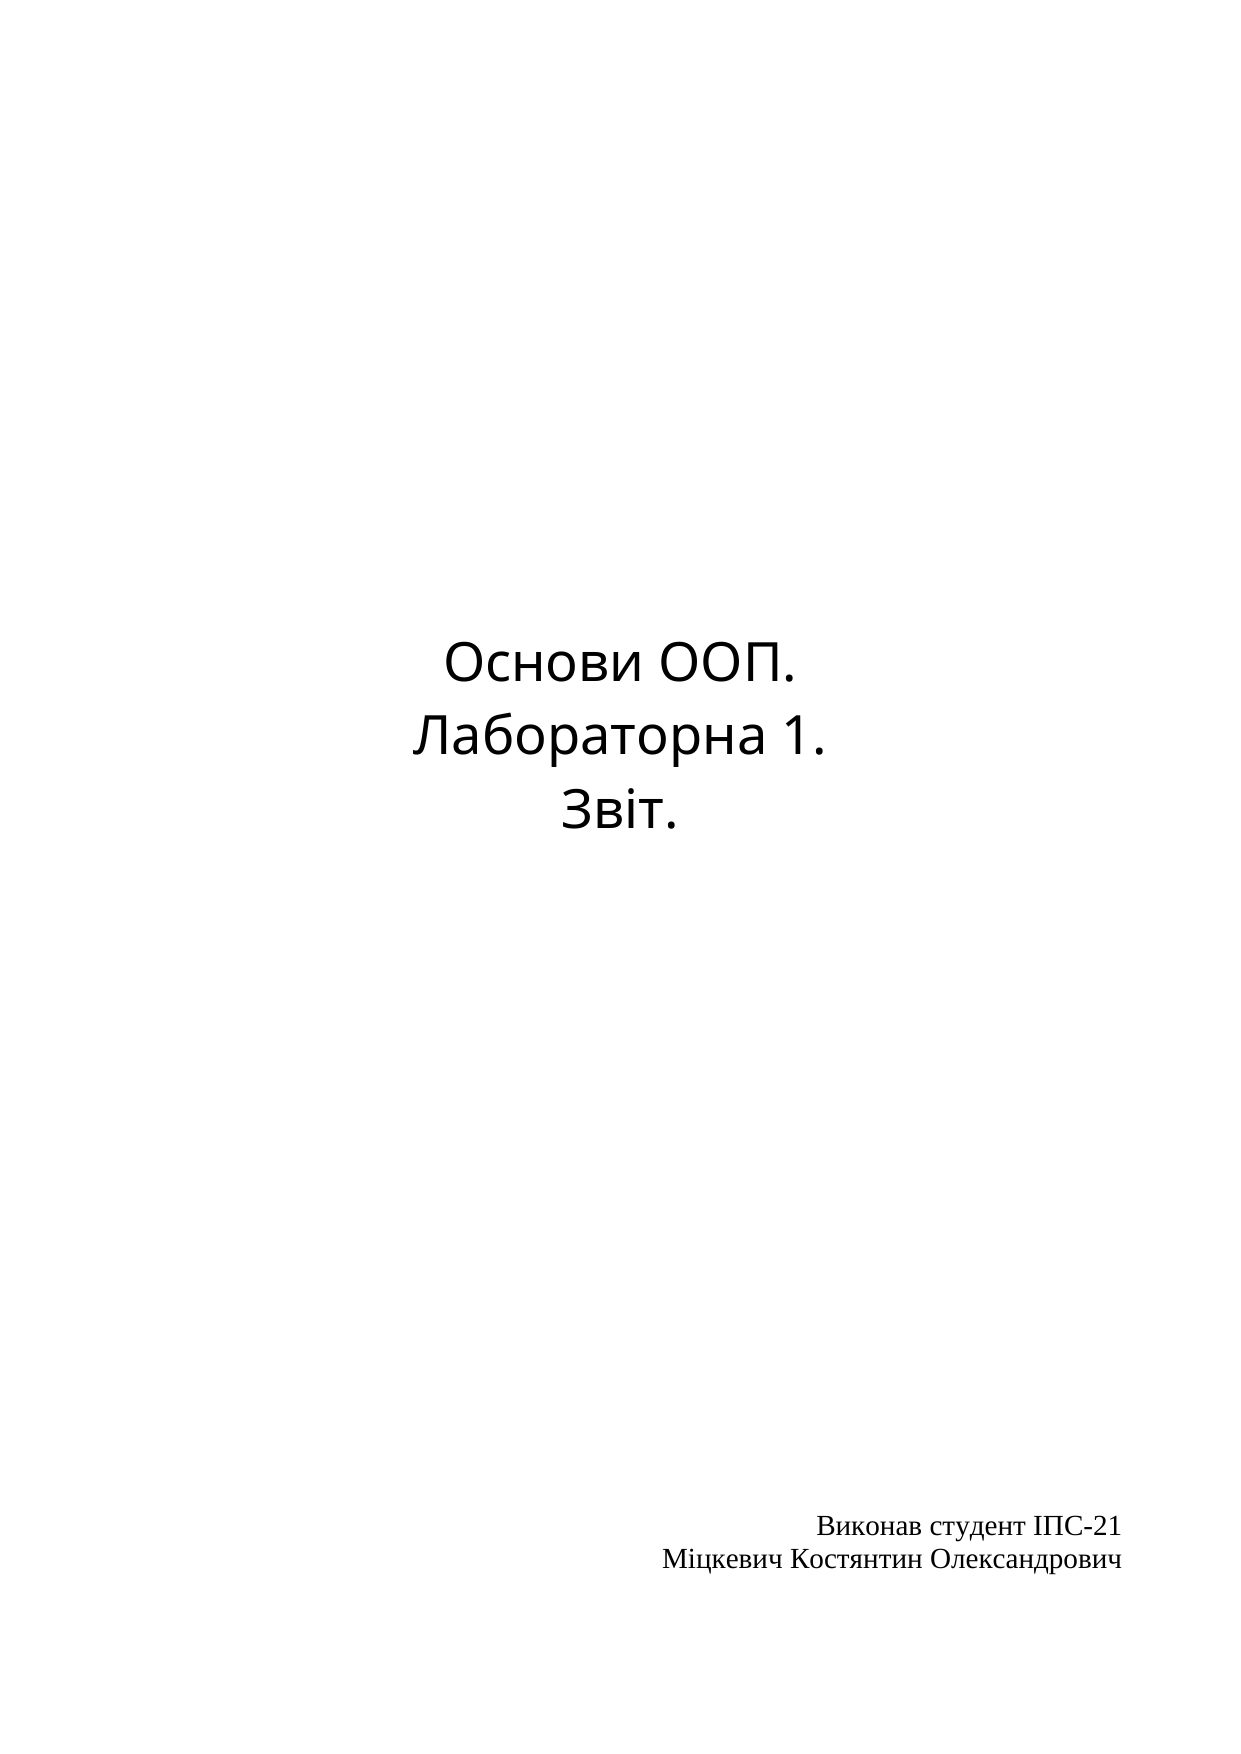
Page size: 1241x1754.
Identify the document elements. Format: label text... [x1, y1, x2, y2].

text Основи ООП. Лабораторна 1. [118, 549, 1122, 771]
text Виконав студент ІПС-21 Міцкевич Костянтин Олександрович [118, 1508, 1122, 1575]
text Звіт. [118, 771, 1122, 844]
